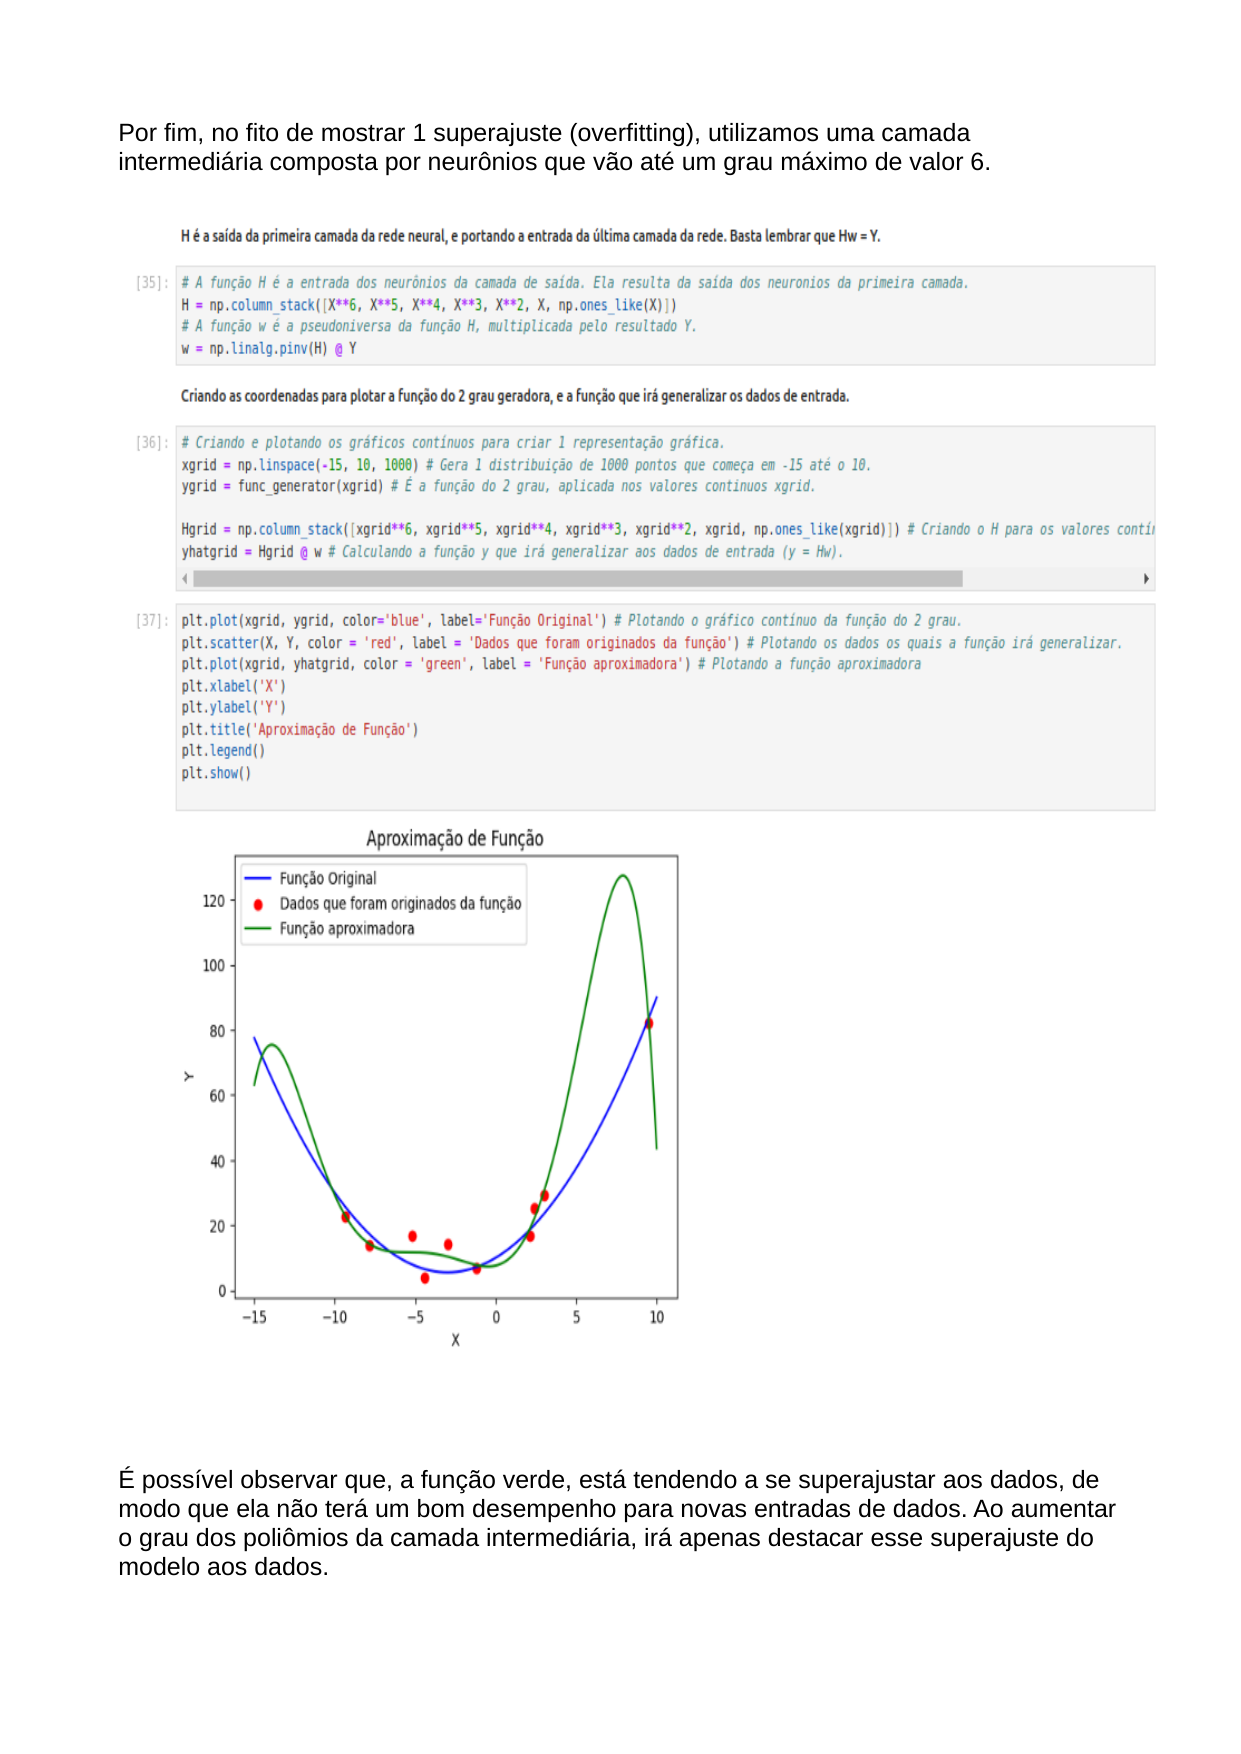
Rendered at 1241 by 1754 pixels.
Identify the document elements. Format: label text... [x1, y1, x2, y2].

text É possível observar que, a função verde, está tendendo a se superajustar aos dados, de modo que ela não terá um bom desempenho para novas entradas de dados. Ao aumentar o grau dos poliômios da camada intermediária, irá apenas destacar esse superajuste do modelo aos dados. [118, 1466, 1122, 1581]
picture [130, 203, 1158, 1351]
text Por fim, no fito de mostrar 1 superajuste (overfitting), utilizamos uma camada intermediária composta por neurônios que vão até um grau máximo de valor 6. [118, 118, 1122, 176]
